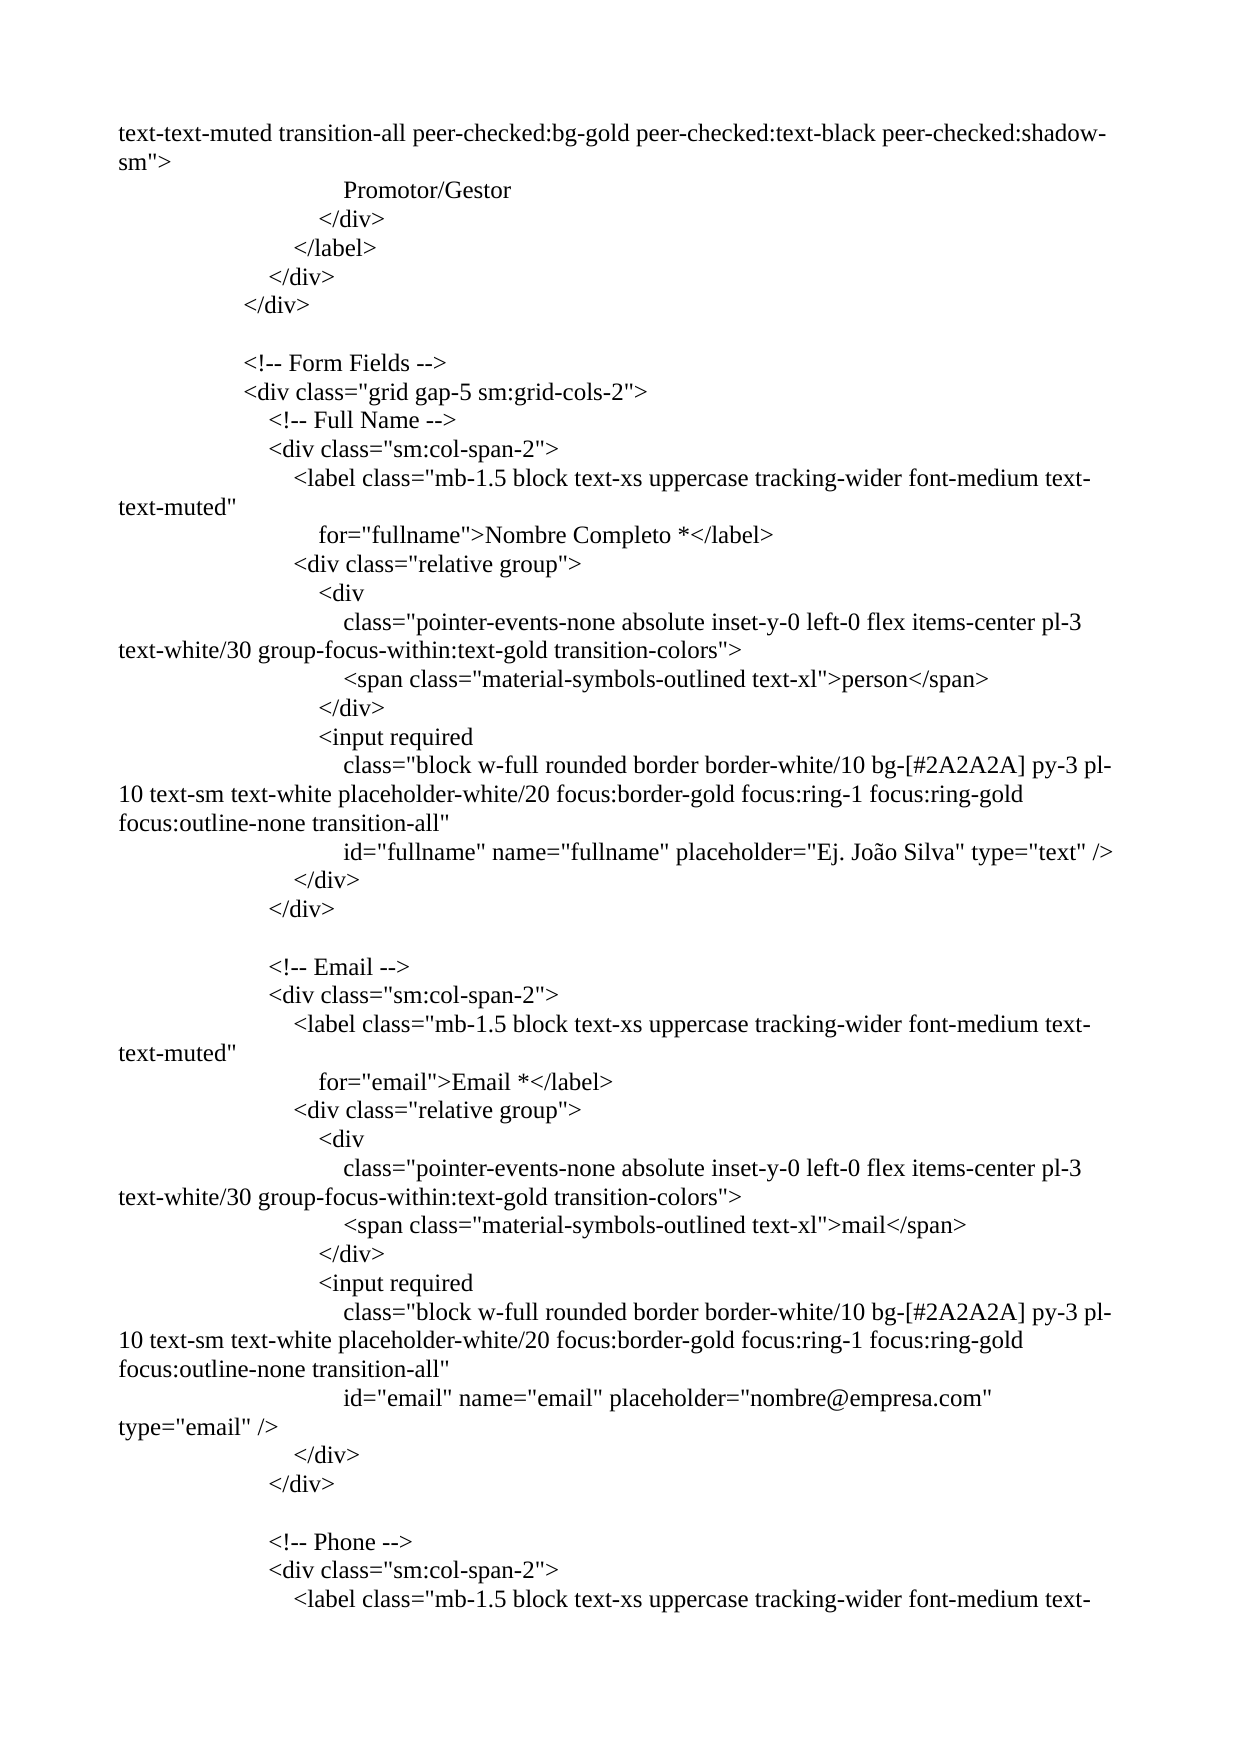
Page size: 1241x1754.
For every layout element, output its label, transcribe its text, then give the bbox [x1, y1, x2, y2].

table_cell text-text-muted transition-all peer-checked:bg-gold peer-checked:text-black peer-checked:shadow-sm"> Promotor/Gestor </div> </label> </div> </div> <!-- Form Fields --> <div class="grid gap-5 sm:grid-cols-2"> <!-- Full Name --> <div class="sm:col-span-2"> <label class="mb-1.5 block text-xs uppercase tracking-wider font-medium text-text-muted" for="fullname">Nombre Completo *</label> <div class="relative group"> <div class="pointer-events-none absolute inset-y-0 left-0 flex items-center pl-3 text-white/30 group-focus-within:text-gold transition-colors"> <span class="material-symbols-outlined text-xl">person</span> </div> <input required class="block w-full rounded border border-white/10 bg-[#2A2A2A] py-3 pl-10 text-sm text-white placeholder-white/20 focus:border-gold focus:ring-1 focus:ring-gold focus:outline-none transition-all" id="fullname" name="fullname" placeholder="Ej. João Silva" type="text" /> </div> </div> <!-- Email --> <div class="sm:col-span-2"> <label class="mb-1.5 block text-xs uppercase tracking-wider font-medium text-text-muted" for="email">Email *</label> <div class="relative group"> <div class="pointer-events-none absolute inset-y-0 left-0 flex items-center pl-3 text-white/30 group-focus-within:text-gold transition-colors"> <span class="material-symbols-outlined text-xl">mail</span> </div> <input required class="block w-full rounded border border-white/10 bg-[#2A2A2A] py-3 pl-10 text-sm text-white placeholder-white/20 focus:border-gold focus:ring-1 focus:ring-gold focus:outline-none transition-all" id="email" name="email" placeholder="nombre@empresa.com" type="email" /> </div> </div> <!-- Phone --> <div class="sm:col-span-2"> <label class="mb-1.5 block text-xs uppercase tracking-wider font-medium text- [118, 118, 1122, 1613]
